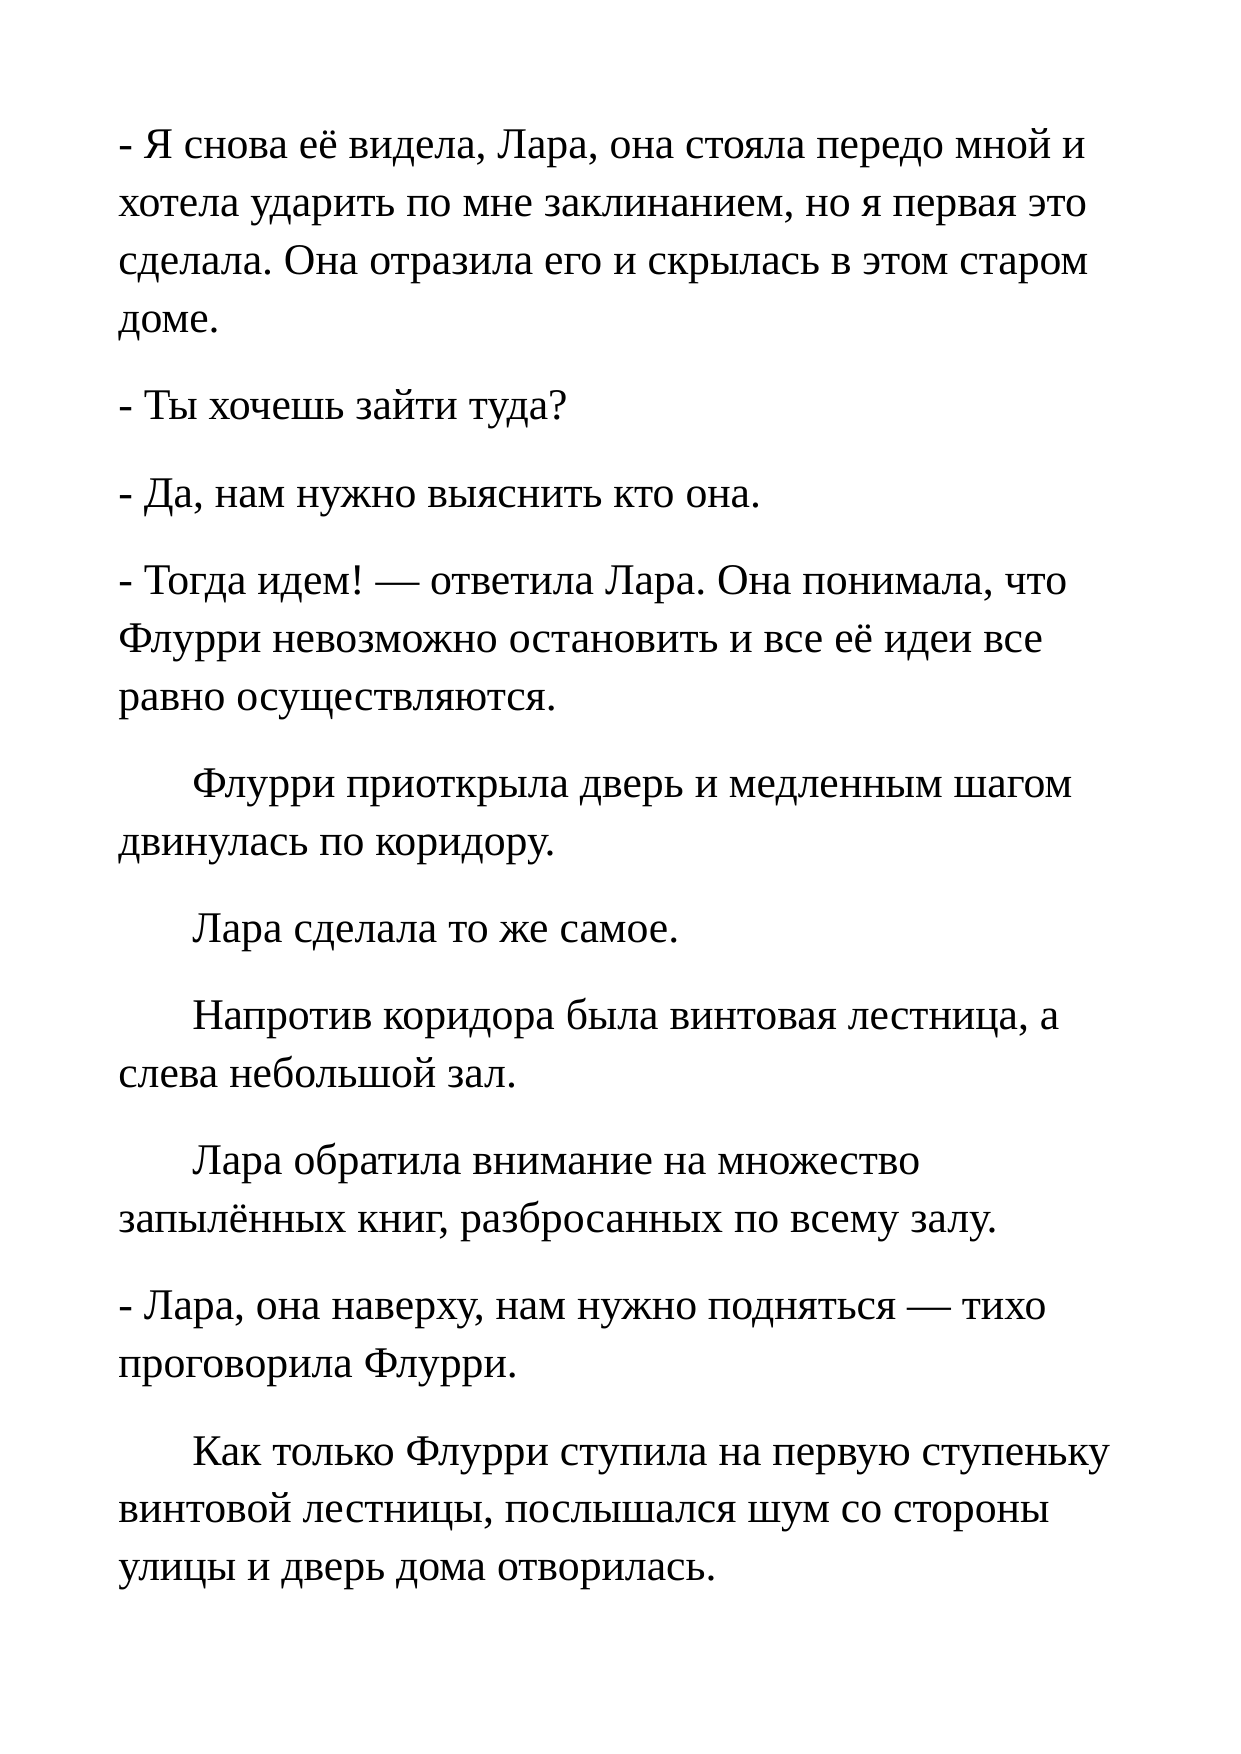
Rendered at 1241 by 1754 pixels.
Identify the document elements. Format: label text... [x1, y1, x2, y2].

text - Ты хочешь зайти туда? [118, 379, 1122, 429]
text - Да, нам нужно выяснить кто она. [118, 466, 1122, 516]
text - Я снова её видела, Лара, она стояла передо мной и хотела ударить по мне заклинанием, но я первая это сделала. Она отразила его и скрылась в этом старом доме. [118, 118, 1122, 342]
text Напротив коридора была винтовая лестница, а слева небольшой зал. [118, 989, 1122, 1097]
text Лара обратила внимание на множество запылённых книг, разбросанных по всему залу. [118, 1134, 1122, 1242]
text - Лара, она наверху, нам нужно подняться — тихо проговорила Флурри. [118, 1279, 1122, 1387]
text Как только Флурри ступила на первую ступеньку винтовой лестницы, послышался шум со стороны улицы и дверь дома отворилась. [118, 1424, 1122, 1590]
text Флурри приоткрыла дверь и медленным шагом двинулась по коридору. [118, 756, 1122, 864]
text Лара сделала то же самое. [118, 901, 1122, 952]
text - Тогда идем! — ответила Лара. Она понимала, что Флурри невозможно остановить и все её идеи все равно осуществляются. [118, 553, 1122, 719]
